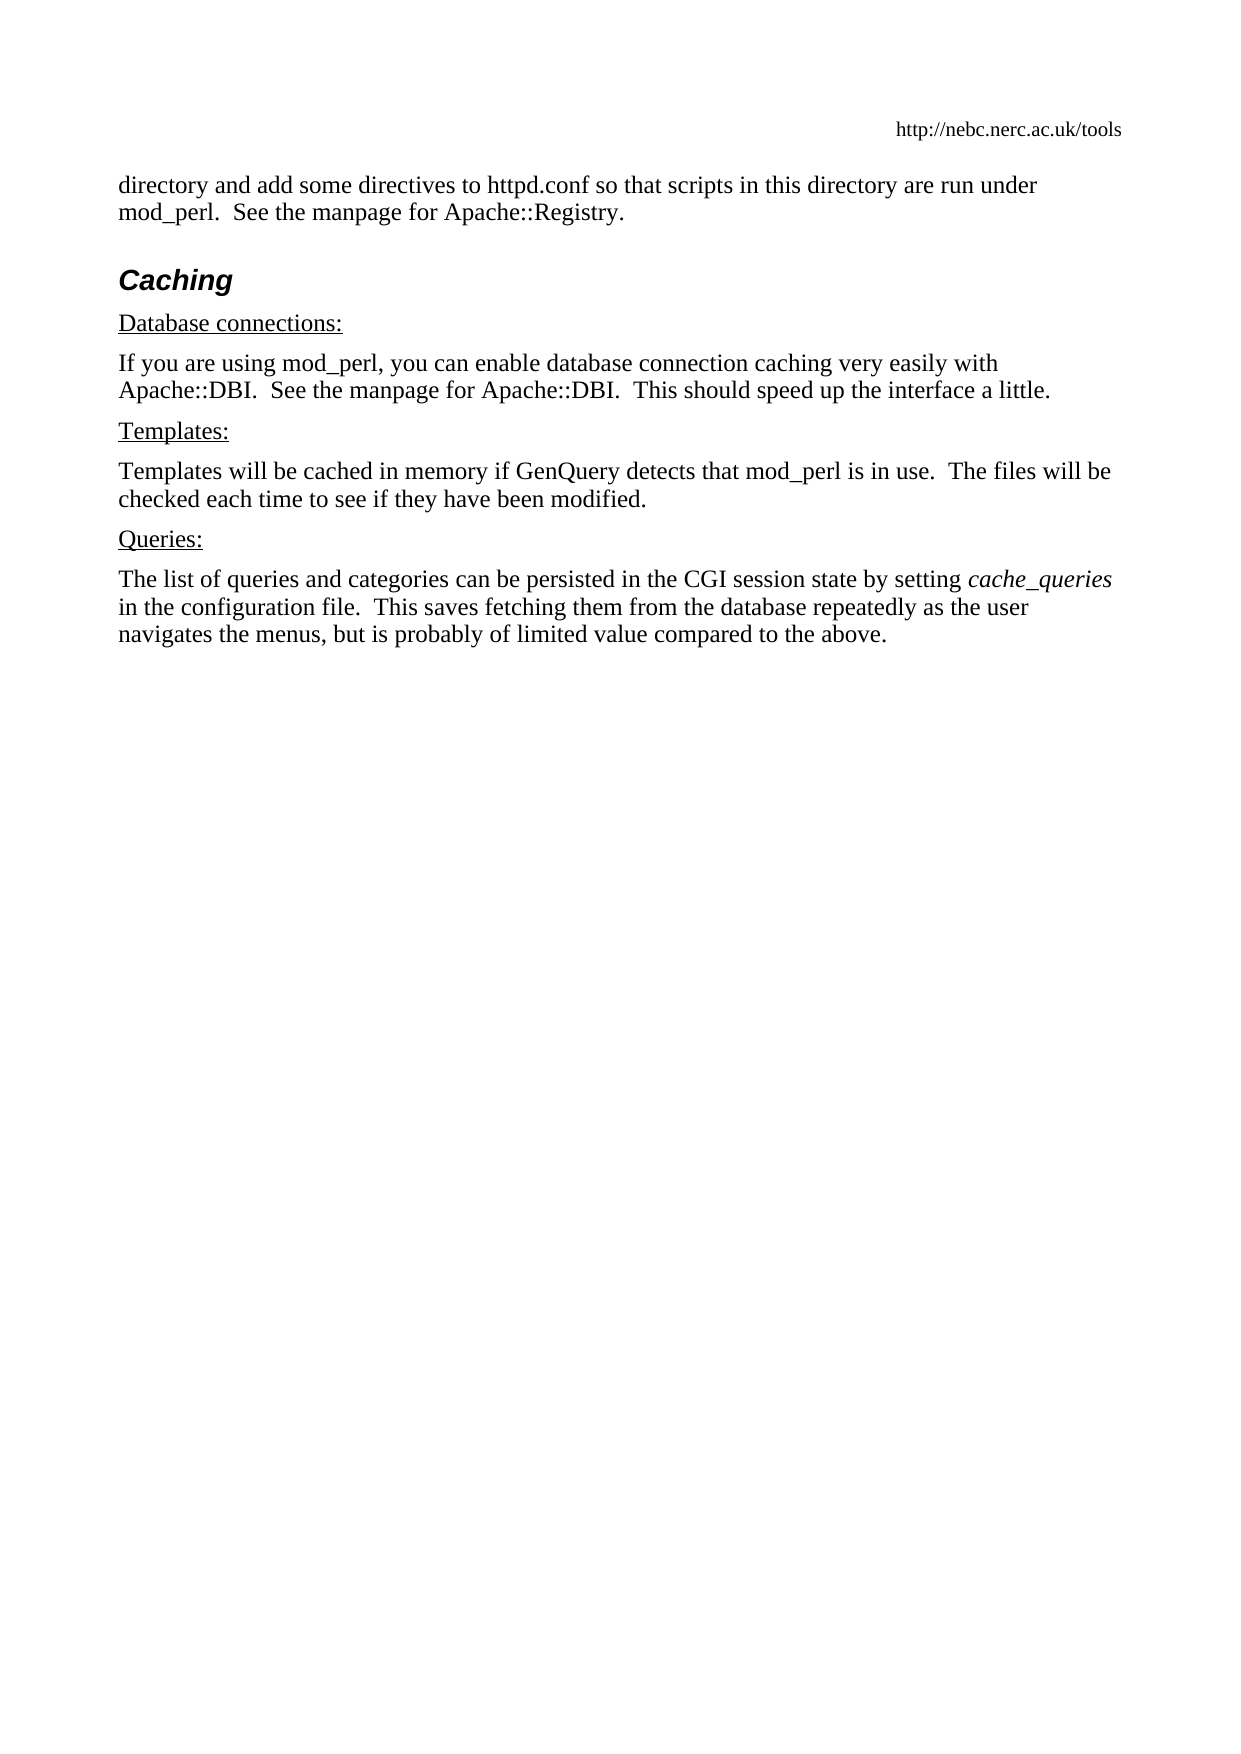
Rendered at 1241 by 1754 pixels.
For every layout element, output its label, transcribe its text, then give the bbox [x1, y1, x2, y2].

text Templates: [118, 417, 1122, 444]
text Database connections: [118, 309, 1122, 336]
text If you are using mod_perl, you can enable database connection caching very easily with Apache::DBI. See the manpage for Apache::DBI. This should speed up the interface a little. [118, 349, 1122, 404]
text directory and add some directives to httpd.conf so that scripts in this directory are run under mod_perl. See the manpage for Apache::Registry. [118, 171, 1122, 226]
text Templates will be cached in memory if GenQuery detects that mod_perl is in use. The files will be checked each time to see if they have been modified. [118, 457, 1122, 512]
text The list of queries and categories can be persisted in the CGI session state by setting cache_queries in the configuration file. This saves fetching them from the database repeatedly as the user navigates the menus, but is probably of limited value compared to the above. [118, 565, 1122, 648]
text Queries: [118, 525, 1122, 553]
subtitle Caching [118, 264, 1122, 296]
